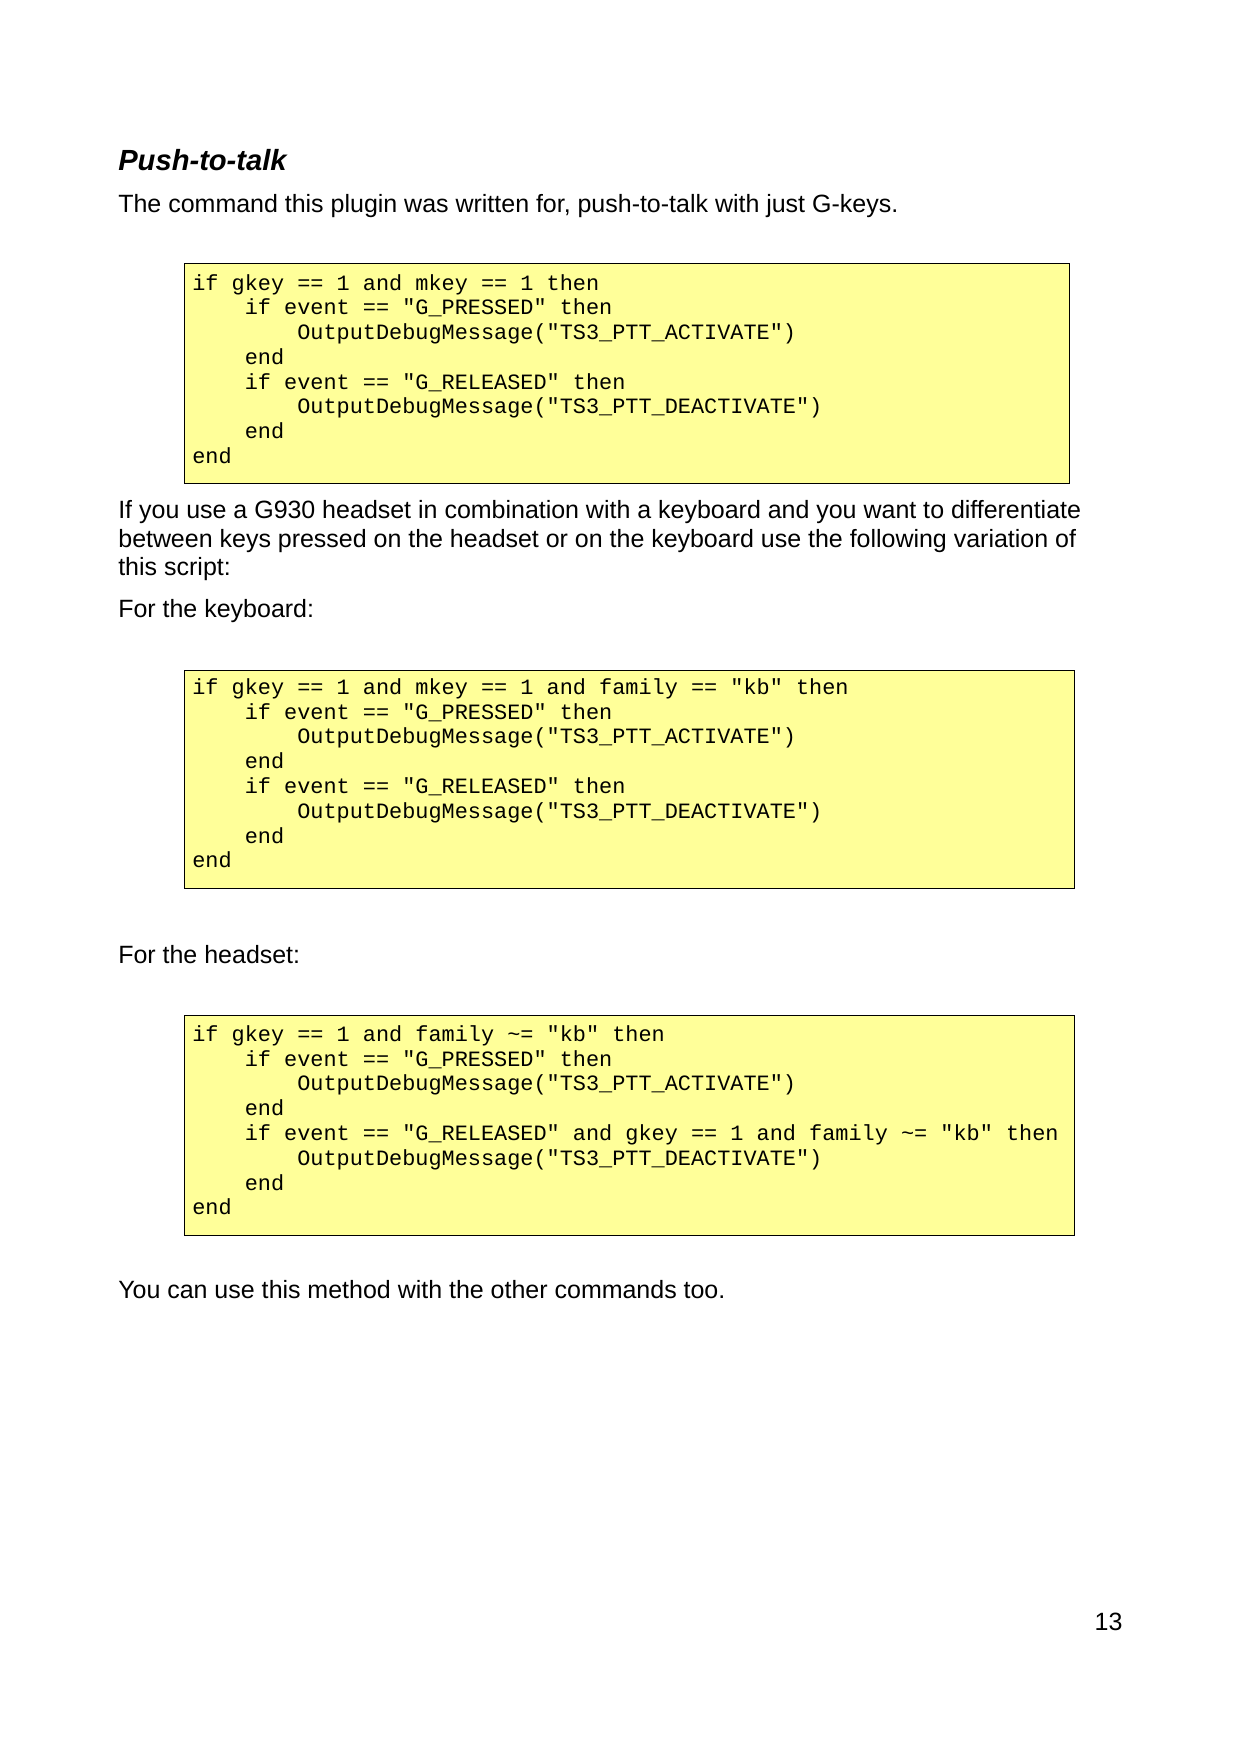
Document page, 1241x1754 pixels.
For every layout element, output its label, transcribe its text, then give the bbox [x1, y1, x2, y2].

text if event == "G_RELEASED" then [1070, 371, 1122, 396]
text end [1075, 750, 1122, 775]
text if gkey == 1 and mkey == 1 and family == "kb" then [1075, 676, 1122, 701]
text end [1075, 1196, 1122, 1221]
text OutputDebugMessage("TS3_PTT_ACTIVATE") [1075, 1072, 1122, 1097]
text if gkey == 1 and family ~= "kb" then [1075, 1023, 1122, 1048]
text if event == "G_PRESSED" then [1075, 701, 1122, 726]
text if event == "G_PRESSED" then [1075, 1048, 1122, 1072]
text if event == "G_RELEASED" then [1075, 775, 1122, 800]
text OutputDebugMessage("TS3_PTT_DEACTIVATE") [1070, 396, 1122, 420]
text end [1075, 825, 1122, 849]
text The command this plugin was written for, push-to-talk with just G-keys. [118, 189, 1122, 218]
text end [1070, 420, 1122, 445]
text OutputDebugMessage("TS3_PTT_ACTIVATE") [1075, 726, 1122, 750]
text end [1075, 1172, 1122, 1196]
text If you use a G930 headset in combination with a keyboard and you want to differentiate between keys pressed on the headset or on the keyboard use the following variation of this script: [118, 495, 1122, 581]
text end [1075, 1097, 1122, 1122]
text For the keyboard: [118, 593, 1122, 622]
text OutputDebugMessage("TS3_PTT_DEACTIVATE") [1075, 800, 1122, 825]
text if event == "G_PRESSED" then [1070, 296, 1122, 321]
text You can use this method with the other commands too. [118, 1275, 1122, 1303]
subtitle Push-to-talk [118, 143, 1122, 177]
text if gkey == 1 and mkey == 1 then [1070, 272, 1122, 296]
text end [1070, 346, 1122, 371]
text OutputDebugMessage("TS3_PTT_DEACTIVATE") [1075, 1147, 1122, 1172]
text end [1075, 849, 1122, 874]
text OutputDebugMessage("TS3_PTT_ACTIVATE") [1070, 321, 1122, 346]
text For the headset: [118, 940, 1122, 969]
text end [1070, 445, 1122, 470]
